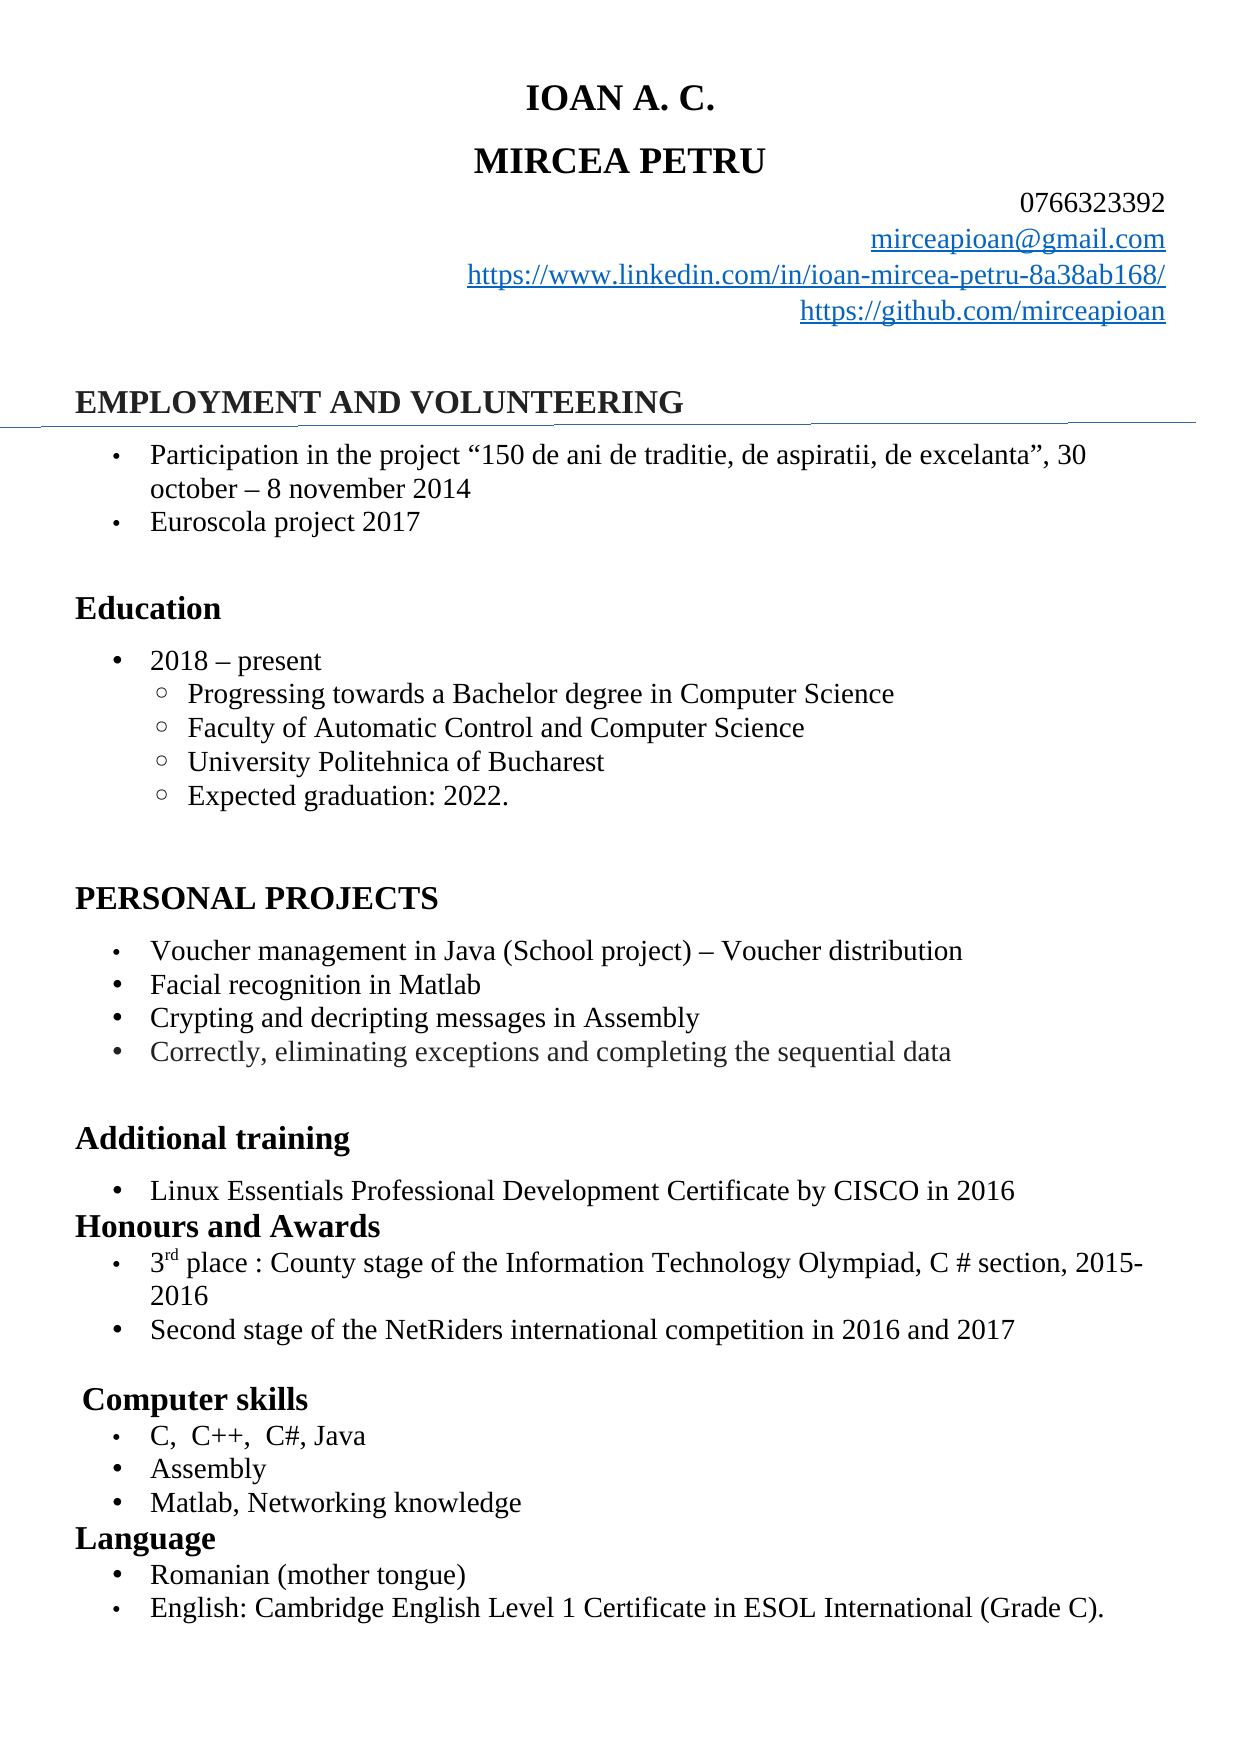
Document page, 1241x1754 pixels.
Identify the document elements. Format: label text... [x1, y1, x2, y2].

list Computer skills [75, 1379, 1165, 1418]
list https://www.linkedin.com/in/ioan-mircea-petru-8a38ab168/ [150, 257, 1165, 291]
list Voucher management in Java (School project) – Voucher distribution [112, 933, 1165, 967]
text Additional training [75, 1118, 1165, 1156]
list Honours and Awards [75, 1207, 1165, 1245]
text MIRCEA PETRU [75, 138, 1165, 181]
list 2018 – present [112, 643, 1165, 677]
list Faculty of Automatic Control and Computer Science [150, 710, 1165, 744]
list Romanian (mother tongue) [112, 1557, 1165, 1590]
list Language [75, 1518, 1165, 1557]
list Linux Essentials Professional Development Certificate by CISCO in 2016 [112, 1173, 1165, 1207]
text PERSONAL PROJECTS [75, 878, 1165, 917]
text IOAN A. C. [75, 75, 1165, 118]
text 0766323392 [75, 185, 1165, 218]
text Education [75, 588, 1165, 626]
list Expected graduation: 2022. [150, 778, 1165, 811]
list https://github.com/mirceapioan [150, 293, 1165, 327]
list Second stage of the NetRiders international competition in 2016 and 2017 [112, 1312, 1165, 1346]
list C, C++, C#, Java [112, 1418, 1165, 1451]
list 3rd place : County stage of the Information Technology Olympiad, C # section, 2015-2016 [112, 1245, 1165, 1312]
list Participation in the project “150 de ani de traditie, de aspiratii, de excelanta”, 30 october – 8 november 2014 [112, 437, 1165, 504]
list Progressing towards a Bachelor degree in Computer Science [150, 677, 1165, 710]
list Facial recognition in Matlab [112, 967, 1165, 1001]
list Euroscola project 2017 [112, 504, 1165, 538]
list University Politehnica of Bucharest [150, 744, 1165, 778]
text mirceapioan@gmail.com [150, 221, 1165, 254]
list Correctly, eliminating exceptions and completing the sequential data [112, 1034, 1165, 1068]
list Matlab, Networking knowledge [112, 1485, 1165, 1518]
list English: Cambridge English Level 1 Certificate in ESOL International (Grade C). [112, 1590, 1165, 1624]
text EMPLOYMENT AND VOLUNTEERING [75, 382, 1165, 421]
list Assembly [112, 1451, 1165, 1485]
list Crypting and decripting messages in Assembly [112, 1001, 1165, 1034]
